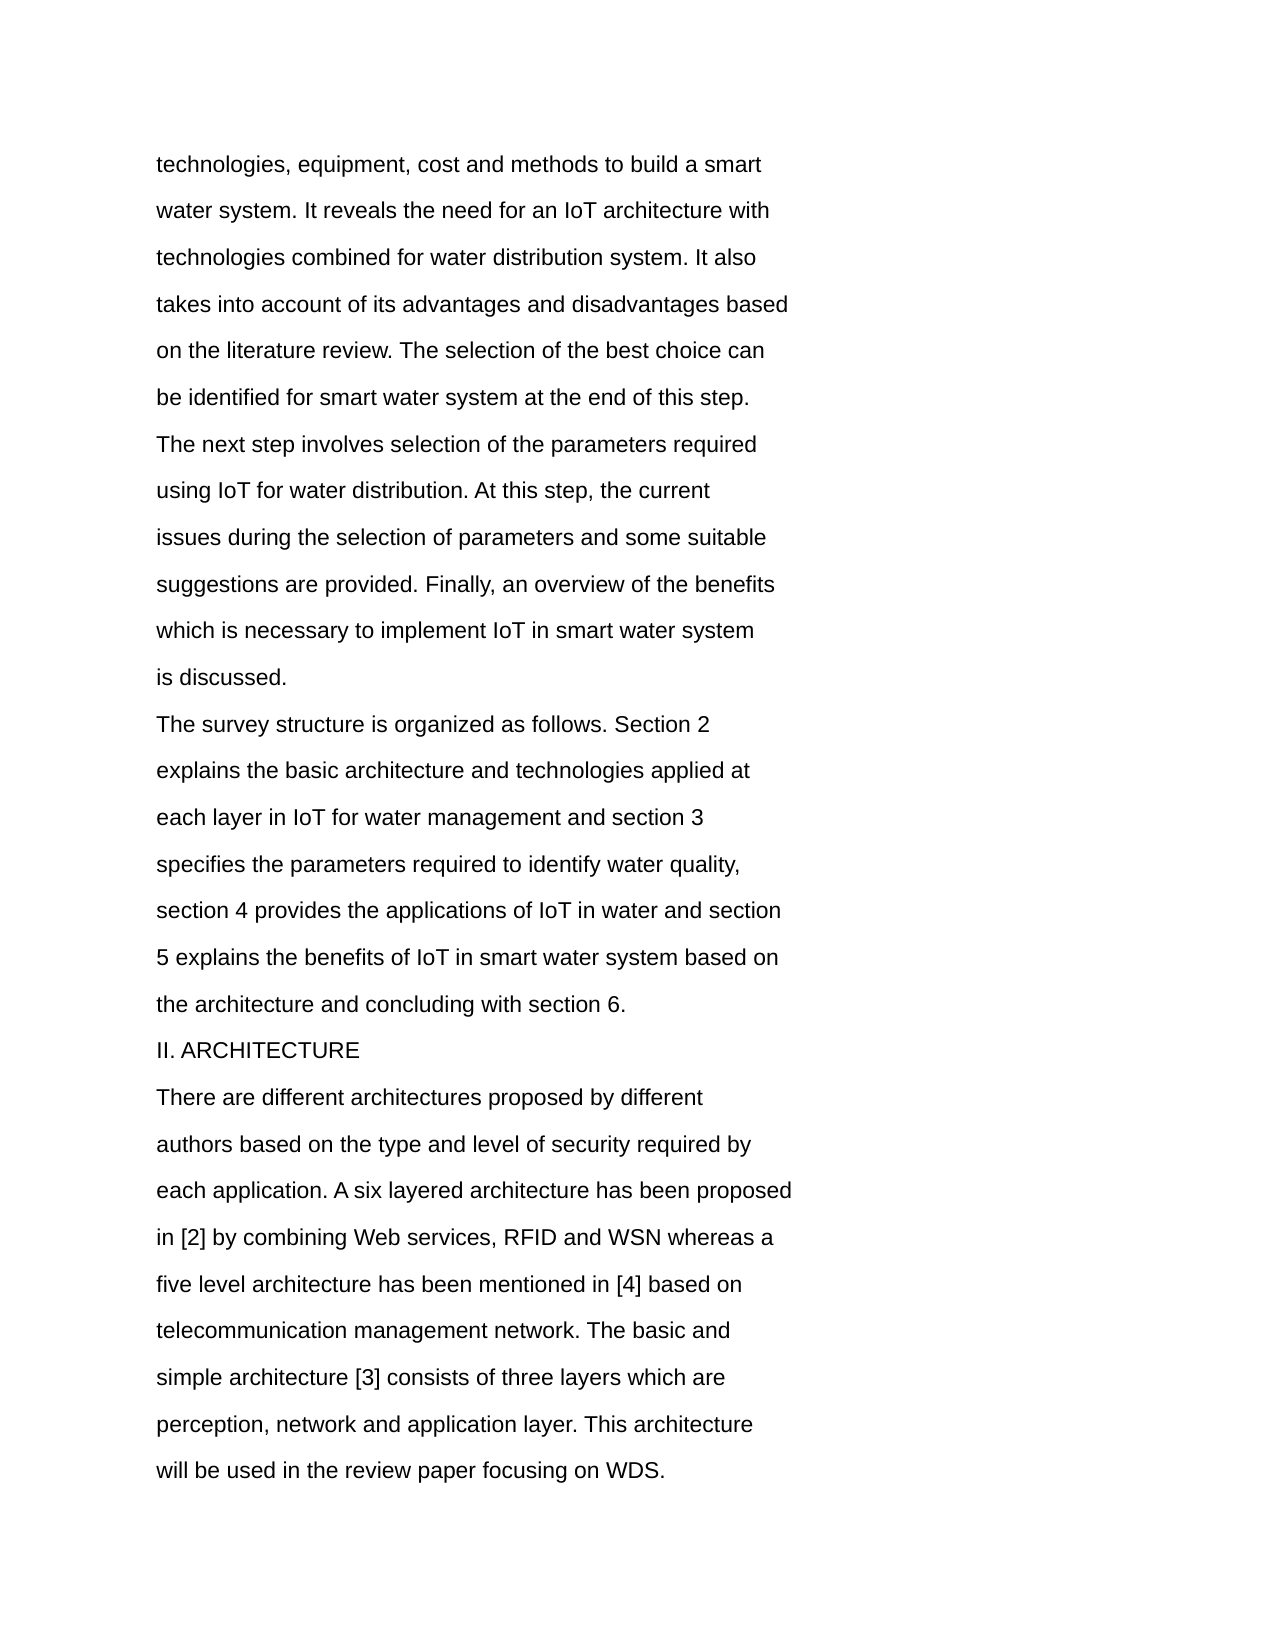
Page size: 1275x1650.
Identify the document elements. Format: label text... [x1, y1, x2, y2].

text The next step involves selection of the parameters required [150, 431, 1126, 457]
text will be used in the review paper focusing on WDS. [150, 1457, 1126, 1484]
text 5 explains the benefits of IoT in smart water system based on [150, 944, 1126, 970]
text five level architecture has been mentioned in [4] based on [150, 1271, 1126, 1297]
text telecommunication management network. The basic and [150, 1317, 1126, 1344]
text which is necessary to implement IoT in smart water system [150, 617, 1126, 644]
text technologies, equipment, cost and methods to build a smart [150, 151, 1126, 177]
text water system. It reveals the need for an IoT architecture with [150, 197, 1126, 224]
text simple architecture [3] consists of three layers which are [150, 1364, 1126, 1390]
text takes into account of its advantages and disadvantages based [150, 291, 1126, 317]
text explains the basic architecture and technologies applied at [150, 757, 1126, 784]
text section 4 provides the applications of IoT in water and section [150, 897, 1126, 924]
text on the literature review. The selection of the best choice can [150, 337, 1126, 364]
text is discussed. [150, 664, 1126, 690]
text II. ARCHITECTURE [150, 1037, 1126, 1064]
text authors based on the type and level of security required by [150, 1131, 1126, 1157]
text the architecture and concluding with section 6. [150, 991, 1126, 1017]
text each application. A six layered architecture has been proposed [150, 1177, 1126, 1204]
text perception, network and application layer. This architecture [150, 1411, 1126, 1437]
text technologies combined for water distribution system. It also [150, 244, 1126, 270]
text specifies the parameters required to identify water quality, [150, 851, 1126, 877]
text There are different architectures proposed by different [150, 1084, 1126, 1110]
text issues during the selection of parameters and some suitable [150, 524, 1126, 550]
text suggestions are provided. Finally, an overview of the benefits [150, 571, 1126, 597]
text in [2] by combining Web services, RFID and WSN whereas a [150, 1224, 1126, 1250]
text using IoT for water distribution. At this step, the current [150, 477, 1126, 504]
text each layer in IoT for water management and section 3 [150, 804, 1126, 830]
text The survey structure is organized as follows. Section 2 [150, 711, 1126, 737]
text be identified for smart water system at the end of this step. [150, 384, 1126, 410]
